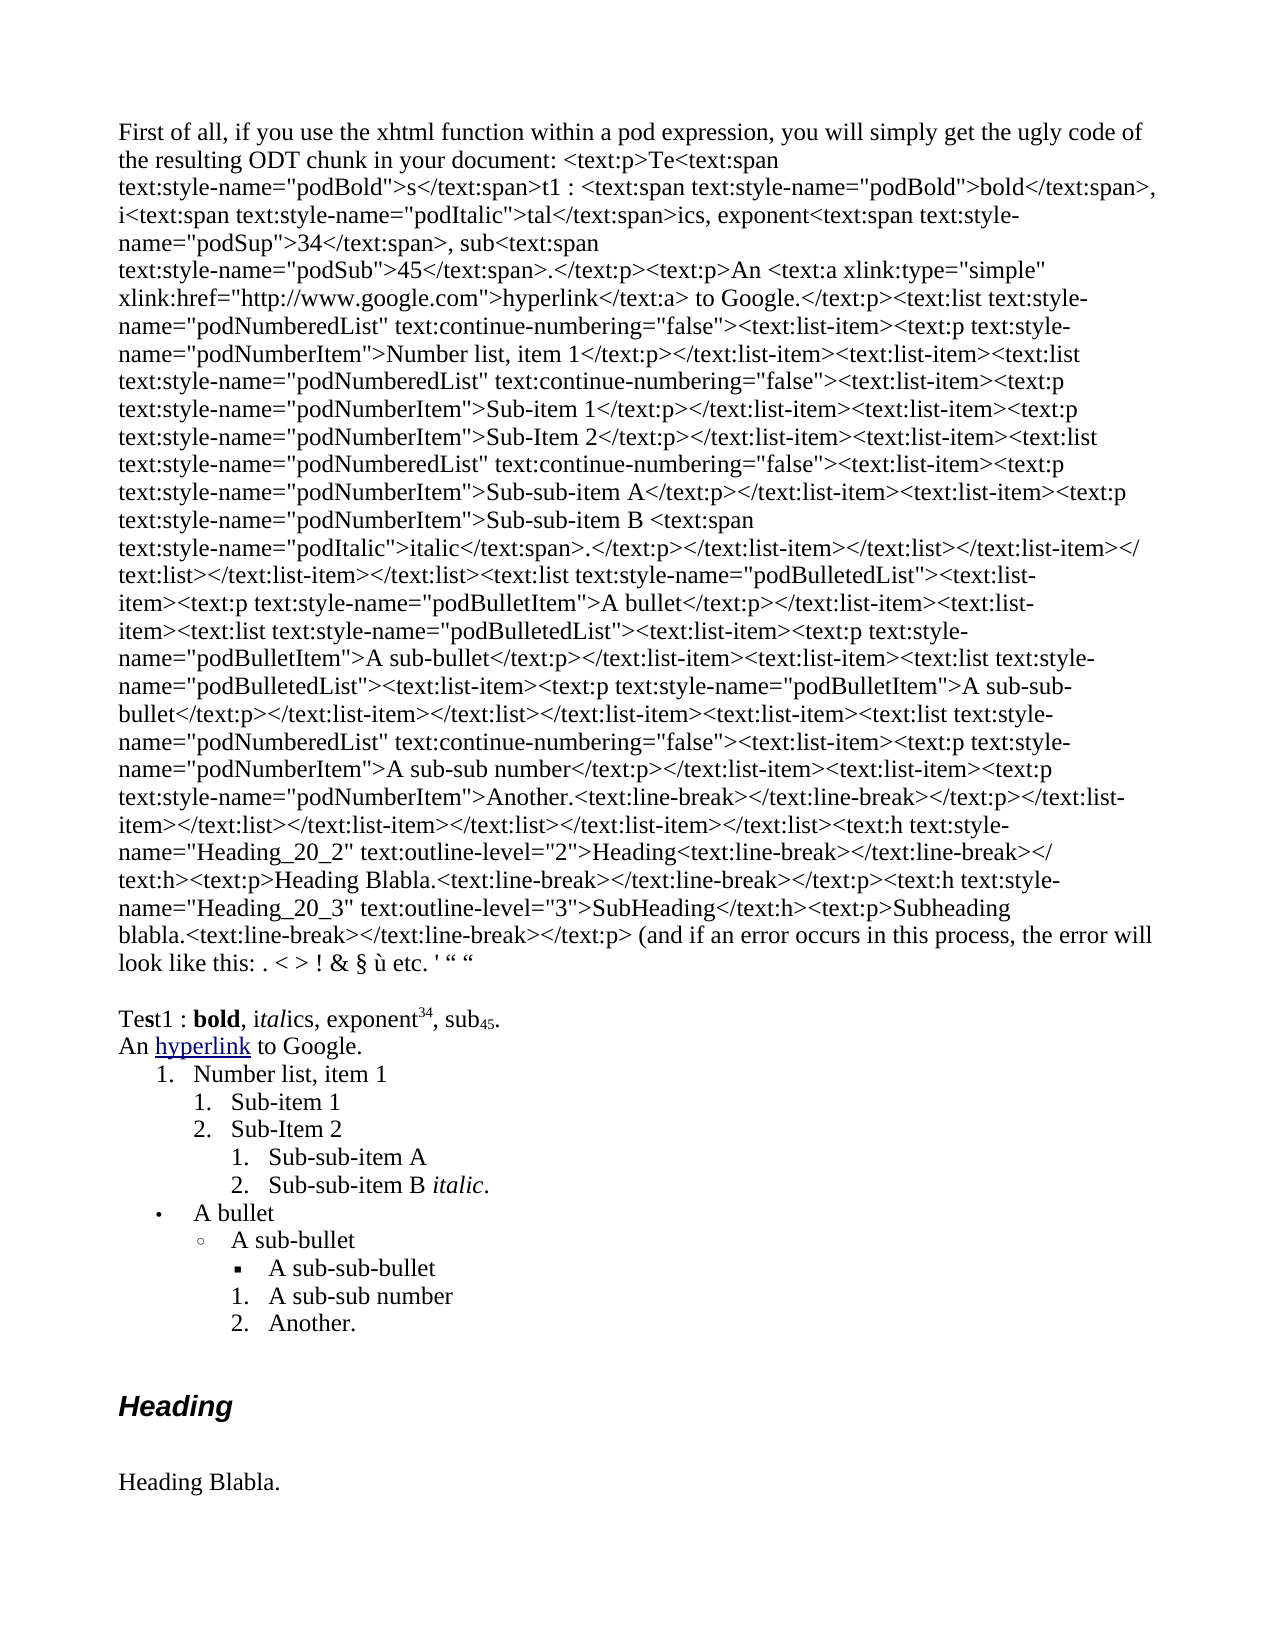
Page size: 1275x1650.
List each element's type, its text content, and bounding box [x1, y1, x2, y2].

text Test1 : bold, italics, exponent34, sub45. [118, 1005, 1157, 1032]
list Sub-sub-item A [231, 1143, 1157, 1171]
text First of all, if you use the xhtml function within a pod expression, you will simply get the ugly code of the resulting ODT chunk in your document: <text:p>Te<text:span text:style-name="podBold">s</text:span>t1 : <text:span text:style-name="podBold">bold</text:span>, i<text:span text:style-name="podItalic">tal</text:span>ics, exponent<text:span text:style-name="podSup">34</text:span>, sub<text:span text:style-name="podSub">45</text:span>.</text:p><text:p>An <text:a xlink:type="simple" xlink:href="http://www.google.com">hyperlink</text:a> to Google.</text:p><text:list text:style-name="podNumberedList" text:continue-numbering="false"><text:list-item><text:p text:style-name="podNumberItem">Number list, item 1</text:p></text:list-item><text:list-item><text:list text:style-name="podNumberedList" text:continue-numbering="false"><text:list-item><text:p text:style-name="podNumberItem">Sub-item 1</text:p></text:list-item><text:list-item><text:p text:style-name="podNumberItem">Sub-Item 2</text:p></text:list-item><text:list-item><text:list text:style-name="podNumberedList" text:continue-numbering="false"><text:list-item><text:p text:style-name="podNumberItem">Sub-sub-item A</text:p></text:list-item><text:list-item><text:p text:style-name="podNumberItem">Sub-sub-item B <text:span text:style-name="podItalic">italic</text:span>.</text:p></text:list-item></text:list></text:list-item></text:list></text:list-item></text:list><text:list text:style-name="podBulletedList"><text:list-item><text:p text:style-name="podBulletItem">A bullet</text:p></text:list-item><text:list-item><text:list text:style-name="podBulletedList"><text:list-item><text:p text:style-name="podBulletItem">A sub-bullet</text:p></text:list-item><text:list-item><text:list text:style-name="podBulletedList"><text:list-item><text:p text:style-name="podBulletItem">A sub-sub-bullet</text:p></text:list-item></text:list></text:list-item><text:list-item><text:list text:style-name="podNumberedList" text:continue-numbering="false"><text:list-item><text:p text:style-name="podNumberItem">A sub-sub number</text:p></text:list-item><text:list-item><text:p text:style-name="podNumberItem">Another.<text:line-break></text:line-break></text:p></text:list-item></text:list></text:list-item></text:list></text:list-item></text:list><text:h text:style-name="Heading_20_2" text:outline-level="2">Heading<text:line-break></text:line-break></text:h><text:p>Heading Blabla.<text:line-break></text:line-break></text:p><text:h text:style-name="Heading_20_3" text:outline-level="3">SubHeading</text:h><text:p>Subheading blabla.<text:line-break></text:line-break></text:p> (and if an error occurs in this process, the error will look like this: . < > ! & § ù etc. ' “ “ [118, 118, 1157, 977]
text Heading Blabla. [118, 1468, 1157, 1523]
list A sub-sub-bullet [231, 1254, 1157, 1282]
list A bullet [156, 1199, 1157, 1226]
list Another. [231, 1309, 1157, 1365]
list Sub-Item 2 [193, 1116, 1157, 1143]
list A sub-bullet [193, 1226, 1157, 1254]
list Number list, item 1 [156, 1060, 1157, 1088]
subtitle Heading [118, 1390, 1157, 1455]
text An hyperlink to Google. [118, 1032, 1157, 1060]
list A sub-sub number [231, 1282, 1157, 1309]
list Sub-item 1 [193, 1088, 1157, 1116]
list Sub-sub-item B italic. [231, 1171, 1157, 1199]
